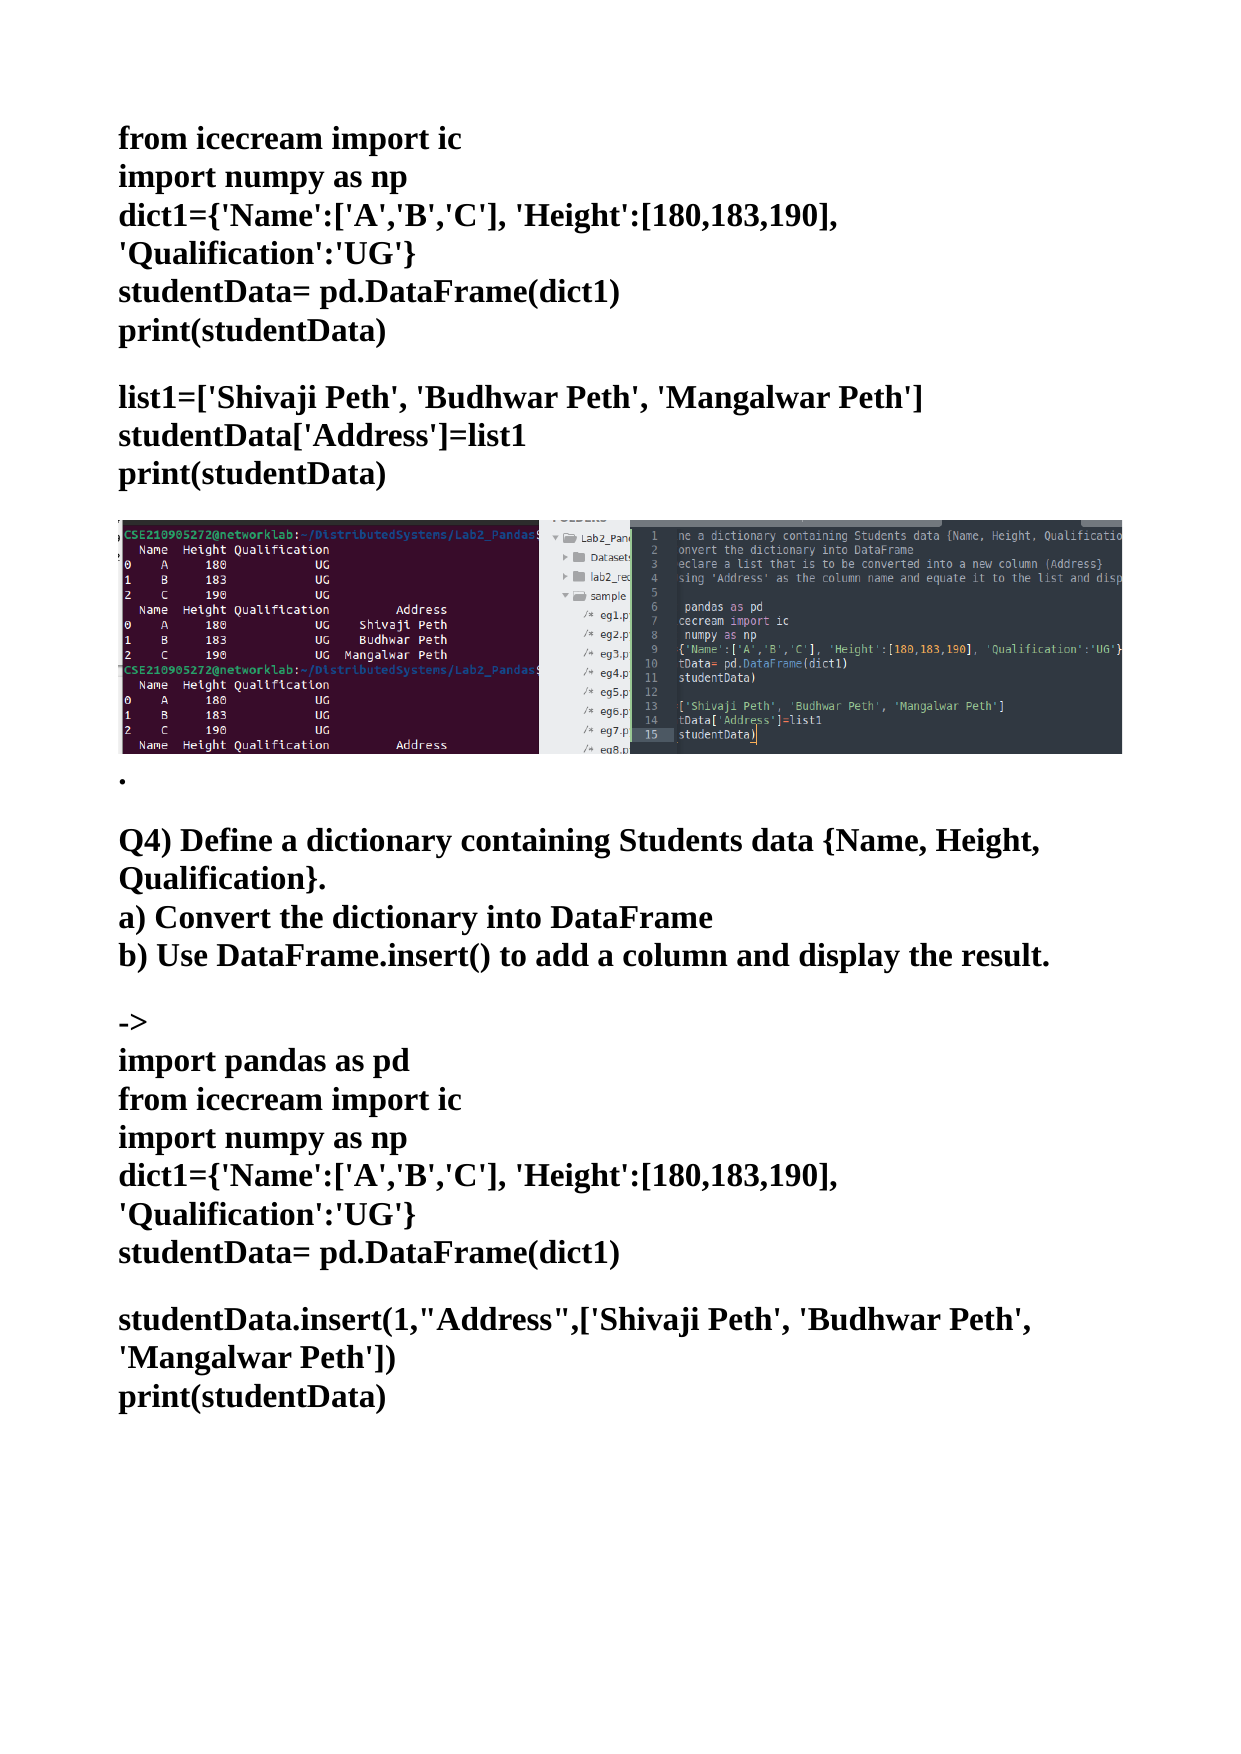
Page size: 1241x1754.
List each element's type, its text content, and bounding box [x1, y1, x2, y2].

text print(studentData) [118, 453, 1122, 492]
text studentData['Address']=list1 [118, 415, 1122, 453]
text import numpy as np [118, 156, 1122, 195]
text import pandas as pd [118, 1041, 1122, 1079]
text . [118, 754, 1122, 792]
text -> [118, 1002, 1122, 1041]
text a) Convert the dictionary into DataFrame [118, 897, 1122, 935]
text print(studentData) [118, 310, 1122, 348]
text Q4) Define a dictionary containing Students data {Name, Height, Qualification}. [118, 820, 1122, 897]
text import numpy as np [118, 1117, 1122, 1156]
text from icecream import ic [118, 1079, 1122, 1117]
text dict1={'Name':['A','B','C'], 'Height':[180,183,190], 'Qualification':'UG'} [118, 1156, 1122, 1232]
text studentData.insert(1,"Address",['Shivaji Peth', 'Budhwar Peth', 'Mangalwar Peth']) [118, 1299, 1122, 1376]
text print(studentData) [118, 1376, 1122, 1414]
picture [118, 520, 1123, 754]
text from icecream import ic [118, 118, 1122, 156]
text studentData= pd.DataFrame(dict1) [118, 271, 1122, 310]
text list1=['Shivaji Peth', 'Budhwar Peth', 'Mangalwar Peth'] [118, 377, 1122, 415]
text studentData= pd.DataFrame(dict1) [118, 1232, 1122, 1271]
text b) Use DataFrame.insert() to add a column and display the result. [118, 935, 1122, 974]
text dict1={'Name':['A','B','C'], 'Height':[180,183,190], 'Qualification':'UG'} [118, 195, 1122, 271]
